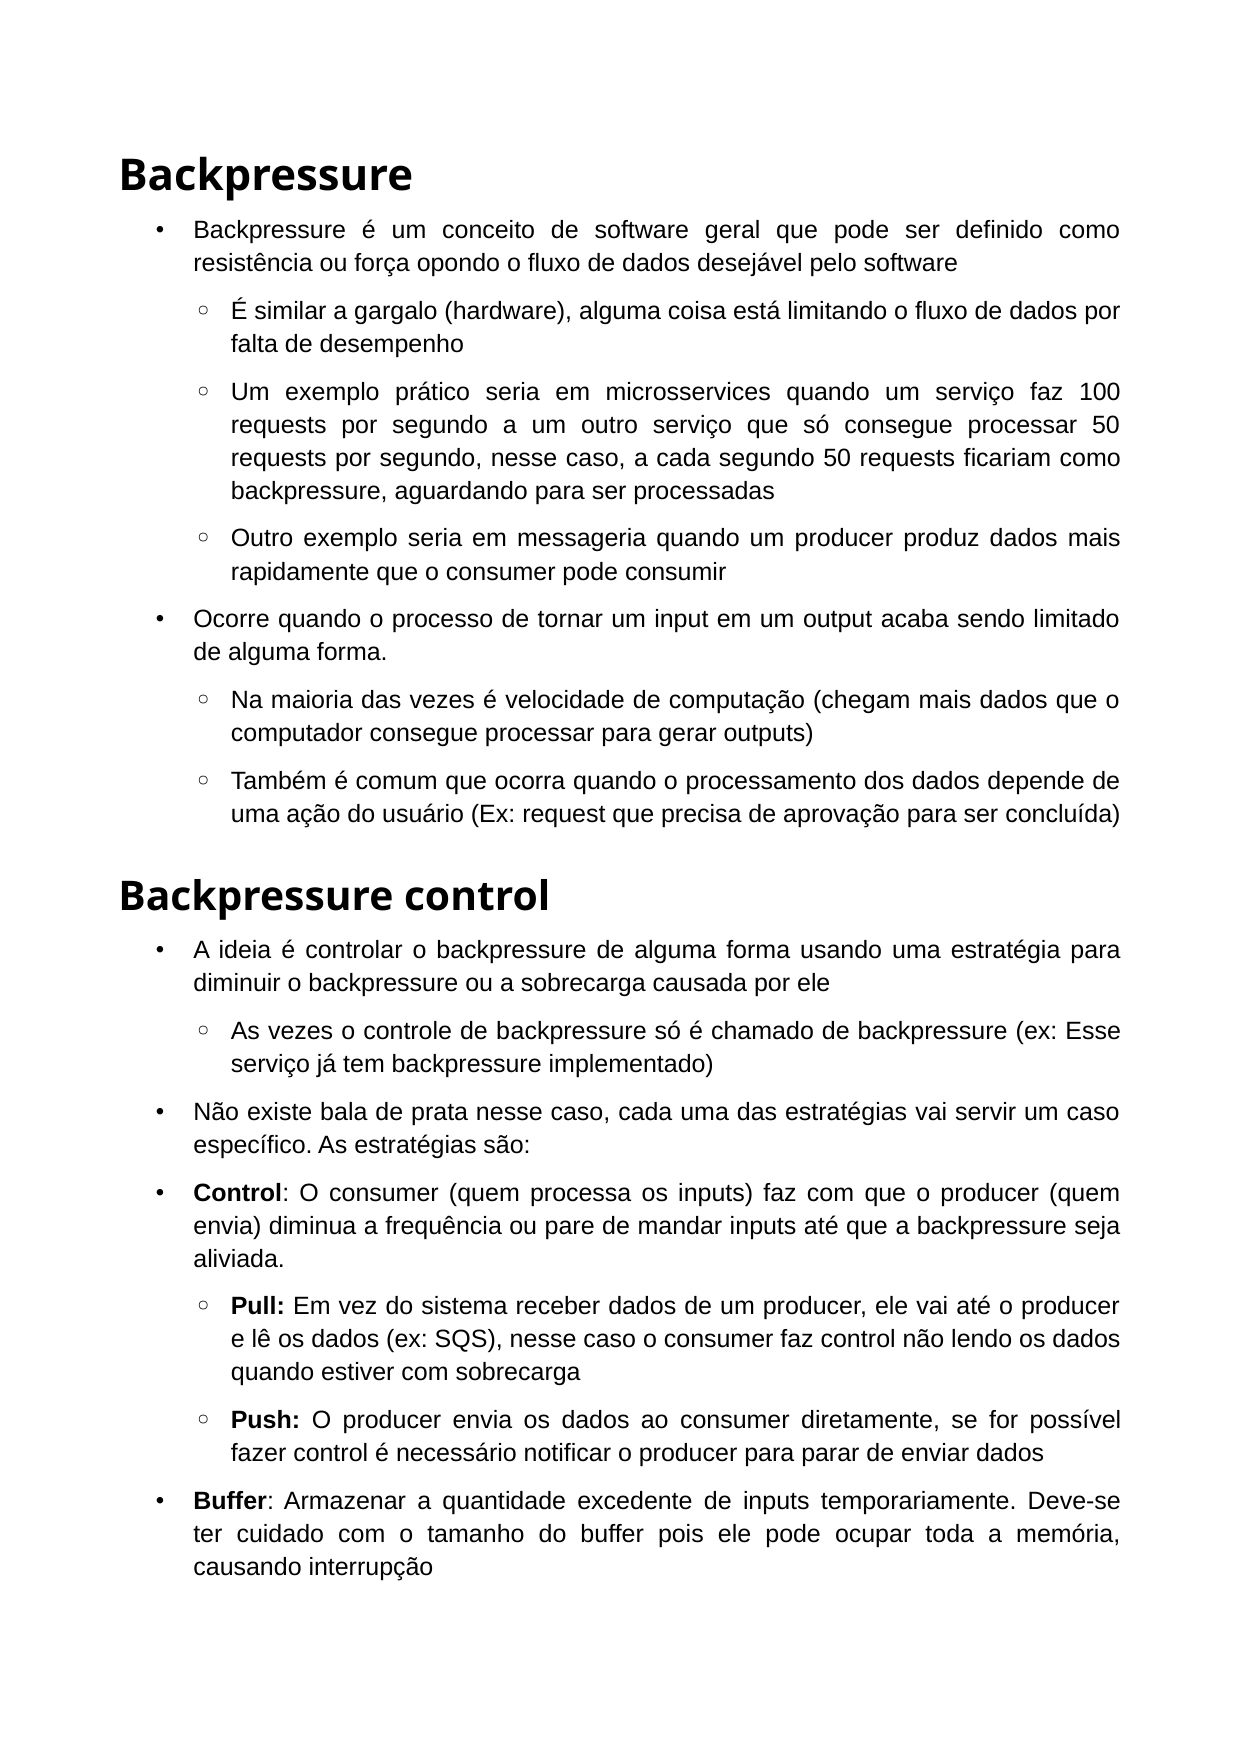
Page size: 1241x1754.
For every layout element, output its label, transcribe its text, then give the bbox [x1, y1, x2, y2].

list Backpressure é um conceito de software geral que pode ser definido como resistência ou força opondo o fluxo de dados desejável pelo software [156, 215, 1122, 277]
list Control: O consumer (quem processa os inputs) faz com que o producer (quem envia) diminua a frequência ou pare de mandar inputs até que a backpressure seja aliviada. [156, 1177, 1122, 1272]
list Também é comum que ocorra quando o processamento dos dados depende de uma ação do usuário (Ex: request que precisa de aprovação para ser concluída) [193, 766, 1122, 827]
list Outro exemplo seria em messageria quando um producer produz dados mais rapidamente que o consumer pode consumir [193, 523, 1122, 585]
subtitle Backpressure control [118, 867, 1122, 923]
list Buffer: Armazenar a quantidade excedente de inputs temporariamente. Deve-se ter cuidado com o tamanho do buffer pois ele pode ocupar toda a memória, causando interrupção [156, 1486, 1122, 1581]
list Na maioria das vezes é velocidade de computação (chegam mais dados que o computador consegue processar para gerar outputs) [193, 685, 1122, 747]
list Um exemplo prático seria em microsservices quando um serviço faz 100 requests por segundo a um outro serviço que só consegue processar 50 requests por segundo, nesse caso, a cada segundo 50 requests ficariam como backpressure, aguardando para ser processadas [193, 377, 1122, 504]
list Push: O producer envia os dados ao consumer diretamente, se for possível fazer control é necessário notificar o producer para parar de enviar dados [193, 1405, 1122, 1467]
list As vezes o controle de backpressure só é chamado de backpressure (ex: Esse serviço já tem backpressure implementado) [193, 1016, 1122, 1078]
list Ocorre quando o processo de tornar um input em um output acaba sendo limitado de alguma forma. [156, 604, 1122, 666]
subtitle Backpressure [118, 143, 1122, 203]
list Pull: Em vez do sistema receber dados de um producer, ele vai até o producer e lê os dados (ex: SQS), nesse caso o consumer faz control não lendo os dados quando estiver com sobrecarga [193, 1291, 1122, 1386]
list Não existe bala de prata nesse caso, cada uma das estratégias vai servir um caso específico. As estratégias são: [156, 1097, 1122, 1159]
list A ideia é controlar o backpressure de alguma forma usando uma estratégia para diminuir o backpressure ou a sobrecarga causada por ele [156, 935, 1122, 997]
list É similar a gargalo (hardware), alguma coisa está limitando o fluxo de dados por falta de desempenho [193, 296, 1122, 358]
